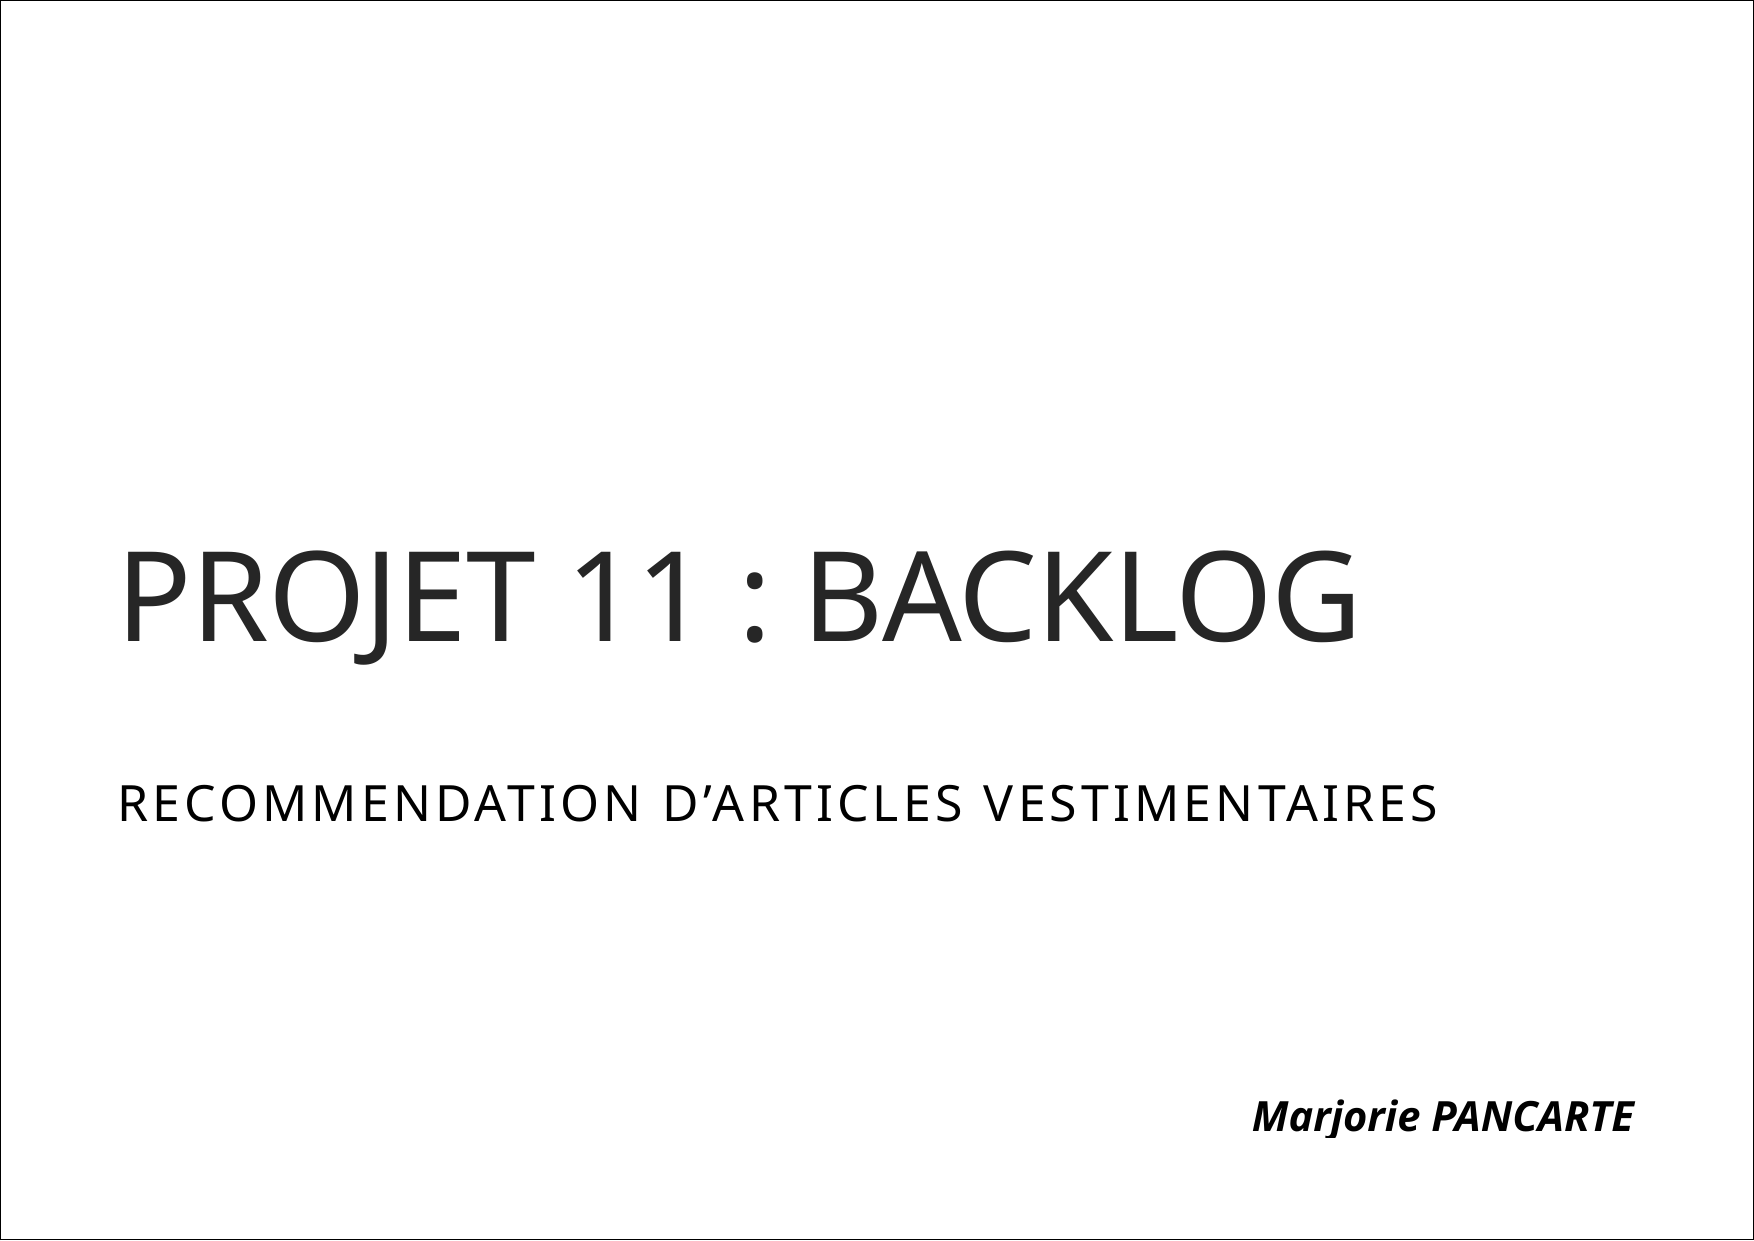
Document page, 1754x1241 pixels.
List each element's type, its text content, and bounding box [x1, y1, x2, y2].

text Recommendation D’articles vestimentaires [117, 768, 1737, 837]
text Marjorie PANCARTE [1252, 1087, 1728, 1138]
text Projet 11 : Backlog [117, 520, 1737, 676]
